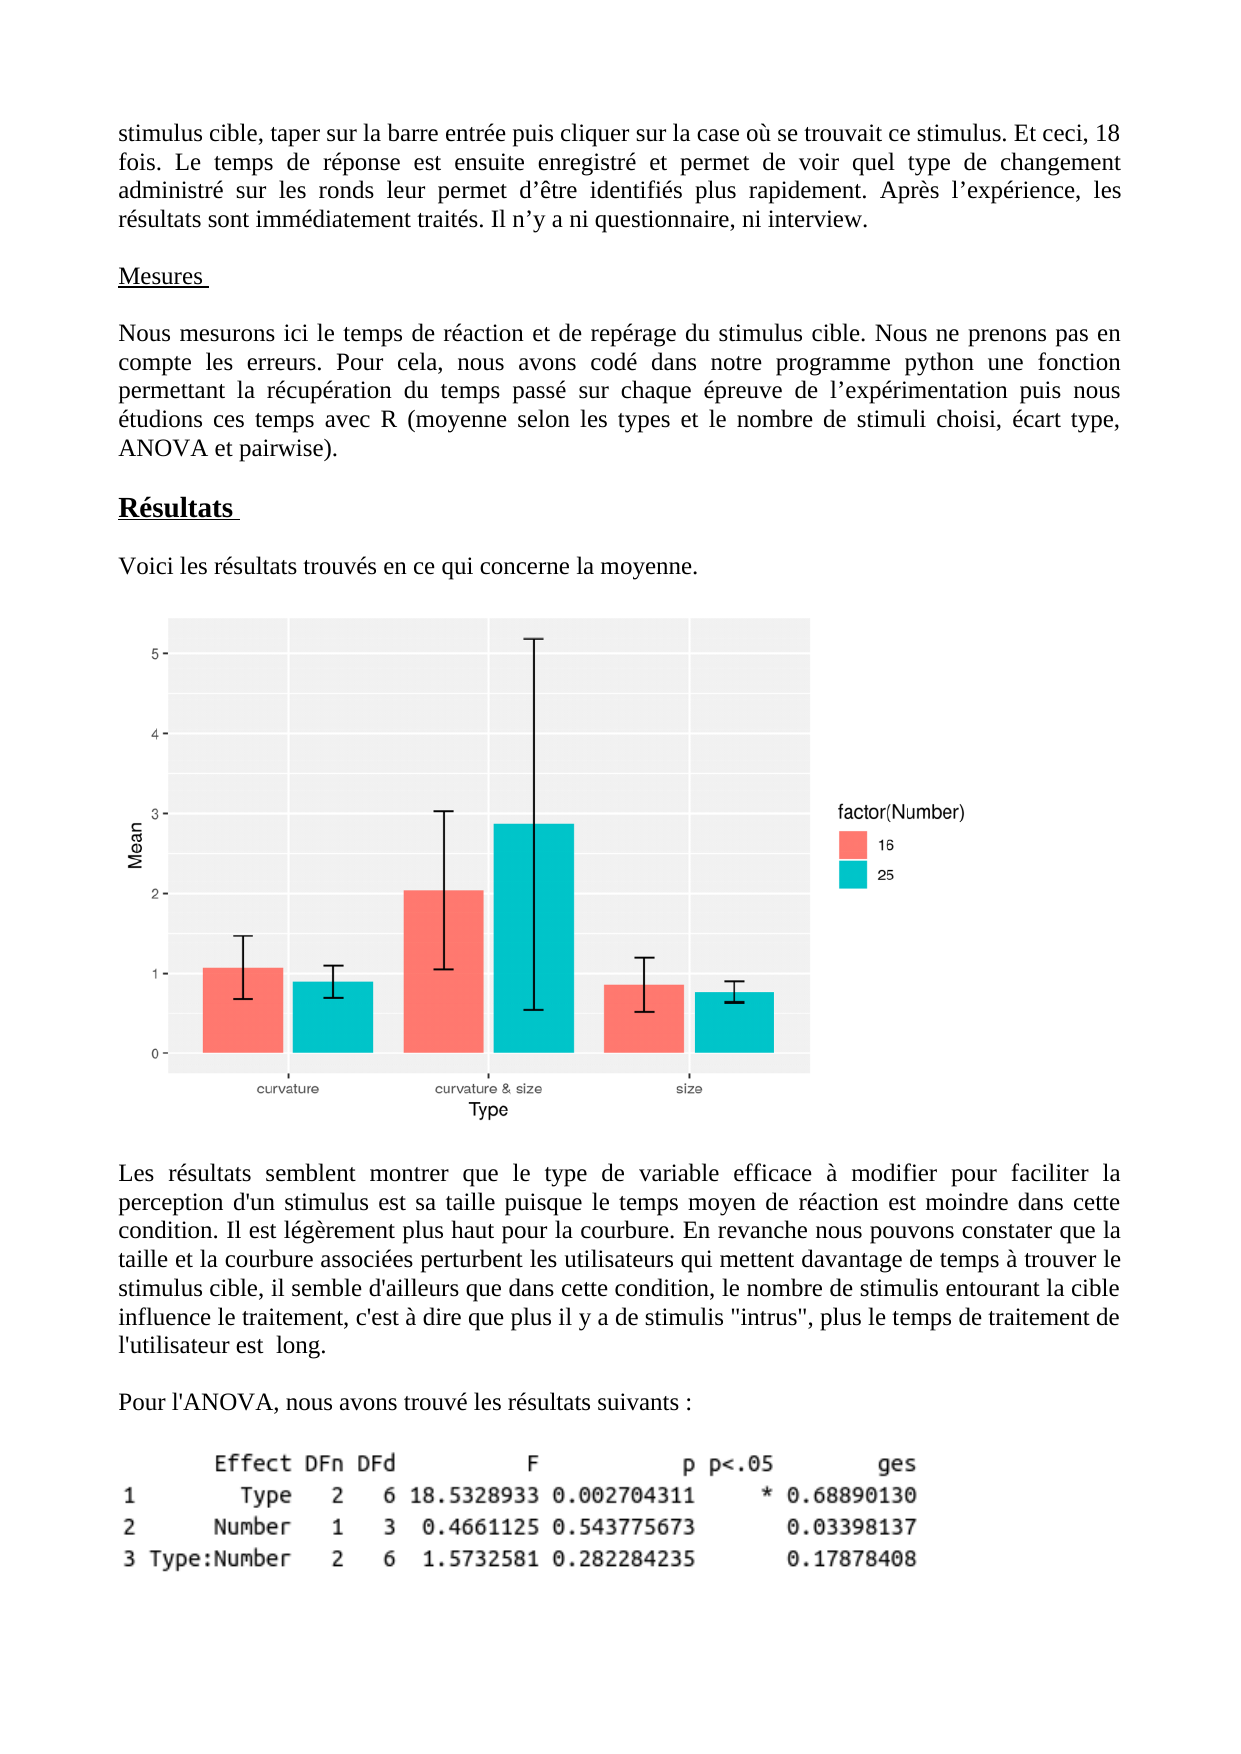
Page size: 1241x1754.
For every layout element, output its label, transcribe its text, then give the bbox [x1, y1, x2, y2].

text Les résultats semblent montrer que le type de variable efficace à modifier pour faciliter la perception d'un stimulus est sa taille puisque le temps moyen de réaction est moindre dans cette condition. Il est légèrement plus haut pour la courbure. En revanche nous pouvons constater que la taille et la courbure associées perturbent les utilisateurs qui mettent davantage de temps à trouver le stimulus cible, il semble d'ailleurs que dans cette condition, le nombre de stimulis entourant la cible influence le traitement, c'est à dire que plus il y a de stimulis "intrus", plus le temps de traitement de l'utilisateur est long. [118, 1158, 1122, 1359]
text Voici les résultats trouvés en ce qui concerne la moyenne. [118, 551, 1122, 580]
text Pour l'ANOVA, nous avons trouvé les résultats suivants : [118, 1387, 1122, 1416]
text Nous mesurons ici le temps de réaction et de repérage du stimulus cible. Nous ne prenons pas en compte les erreurs. Pour cela, nous avons codé dans notre programme python une fonction permettant la récupération du temps passé sur chaque épreuve de l’expérimentation puis nous étudions ces temps avec R (moyenne selon les types et le nombre de stimuli choisi, écart type, ANOVA et pairwise). [118, 318, 1122, 462]
text stimulus cible, taper sur la barre entrée puis cliquer sur la case où se trouvait ce stimulus. Et ceci, 18 fois. Le temps de réponse est ensuite enregistré et permet de voir quel type de changement administré sur les ronds leur permet d’être identifiés plus rapidement. Après l’expérience, les résultats sont immédiatement traités. Il n’y a ni questionnaire, ni interview. [118, 118, 1122, 233]
text Résultats [118, 490, 1122, 523]
text Mesures [118, 261, 1122, 290]
